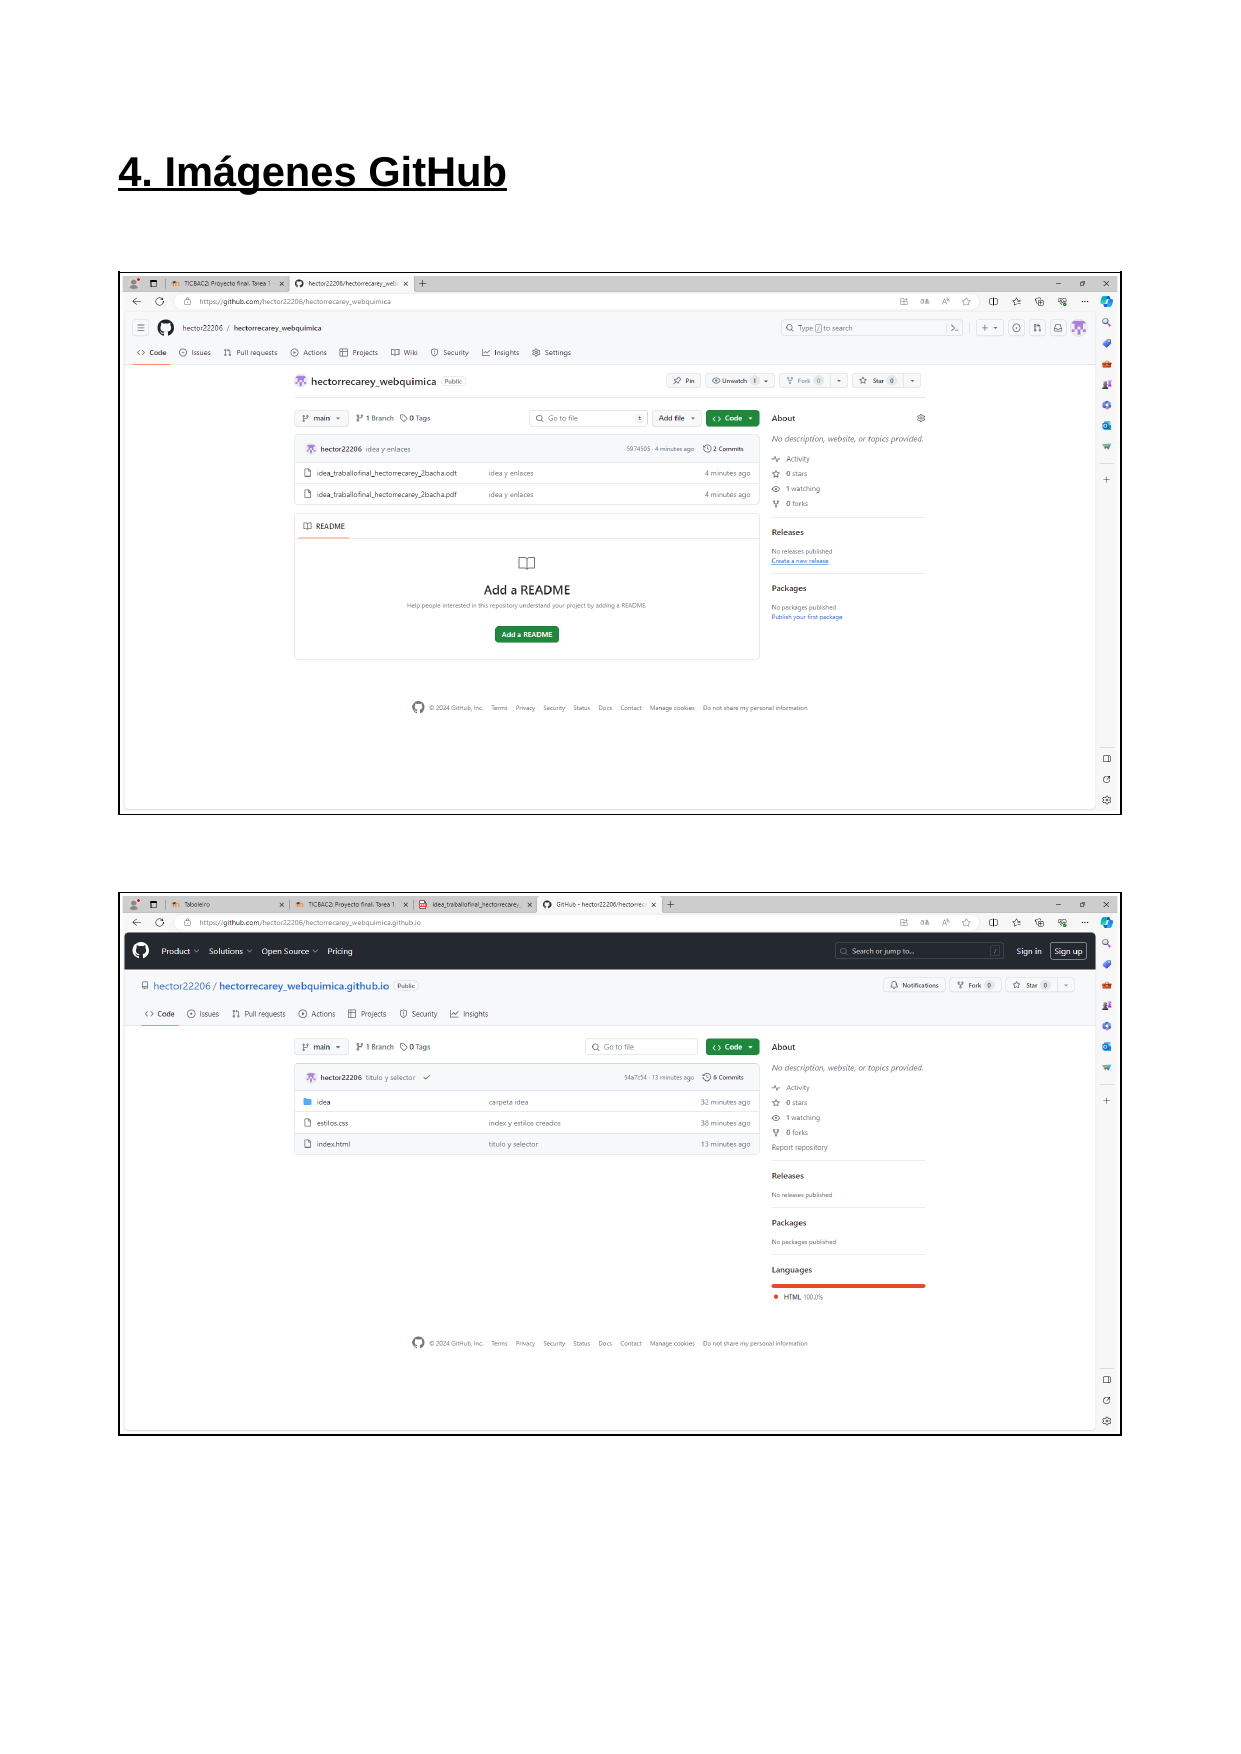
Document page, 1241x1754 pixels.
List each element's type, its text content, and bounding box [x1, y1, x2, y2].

picture [122, 276, 1118, 811]
picture [122, 896, 1118, 1432]
text 4. Imágenes GitHub [118, 147, 1122, 195]
